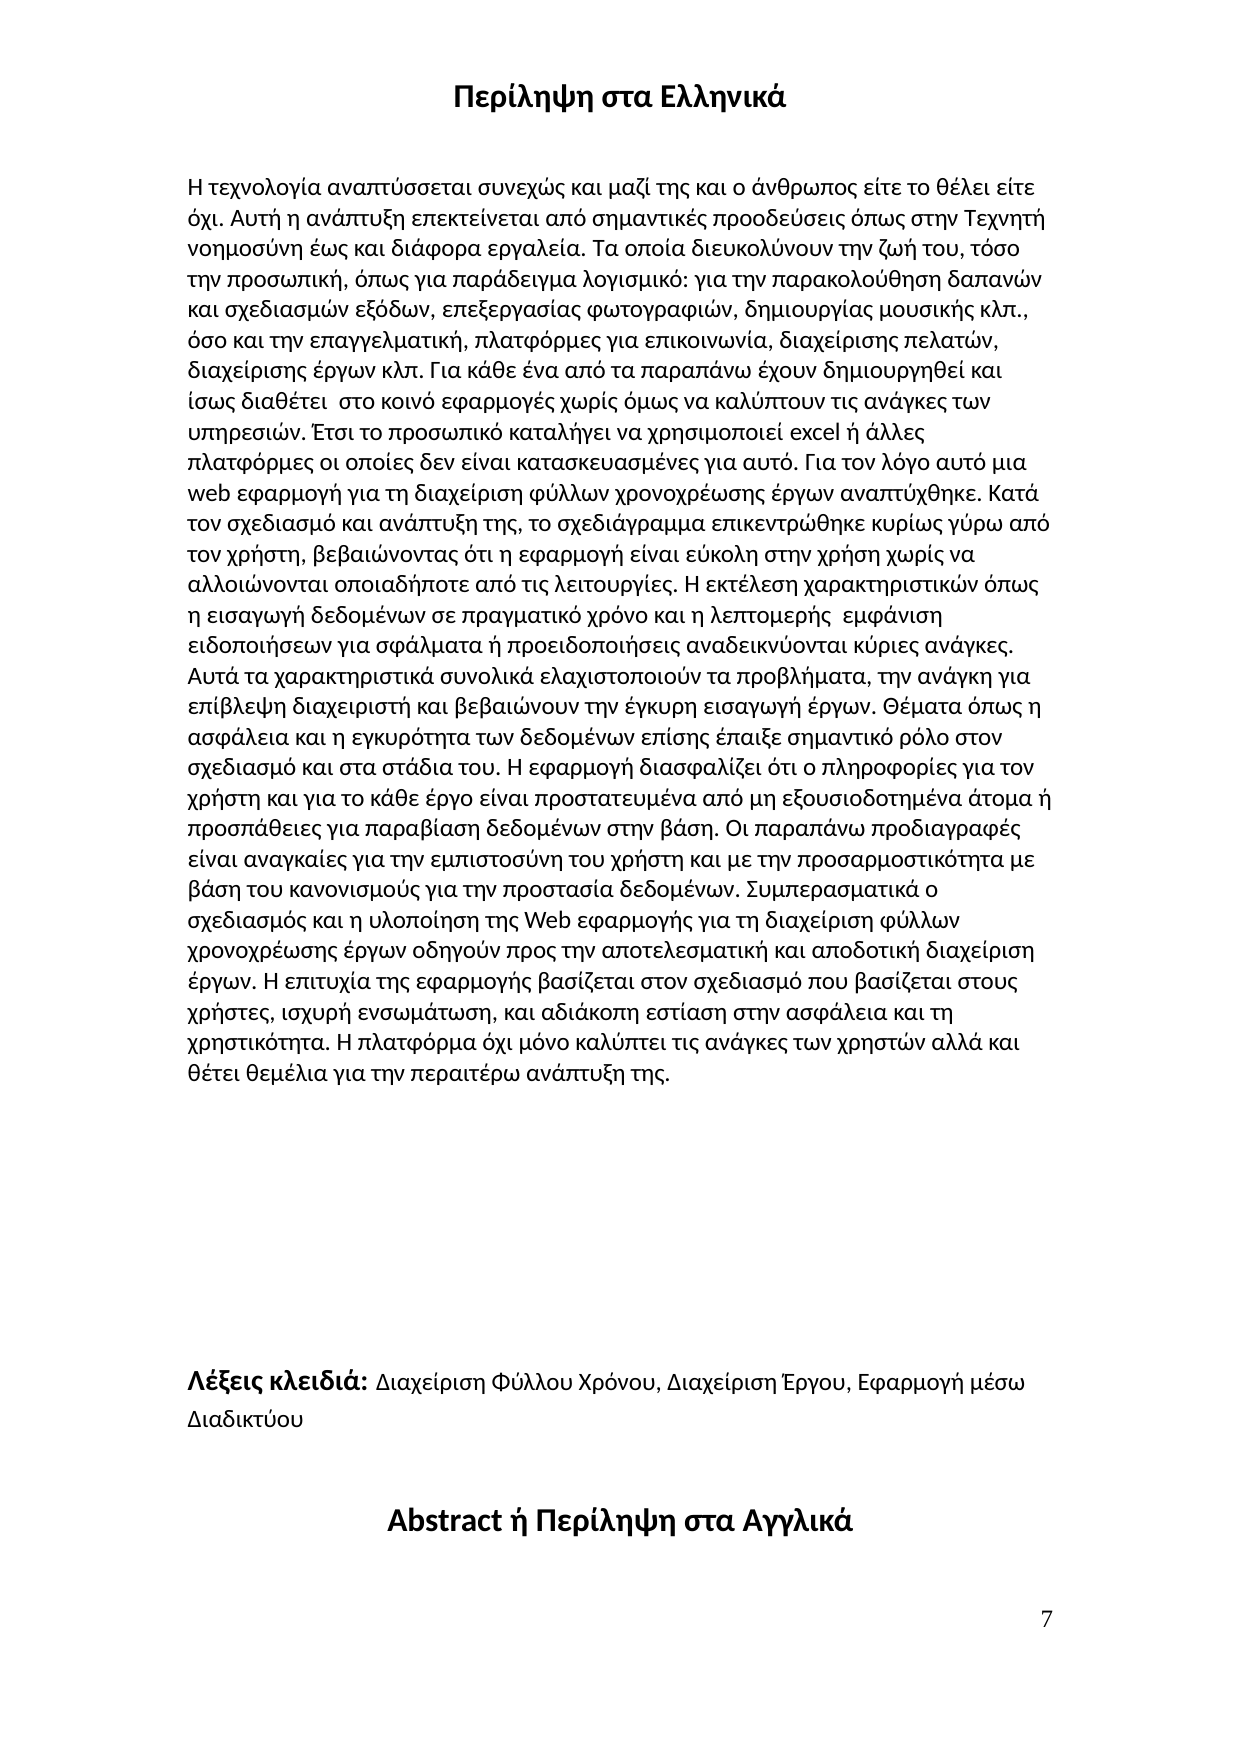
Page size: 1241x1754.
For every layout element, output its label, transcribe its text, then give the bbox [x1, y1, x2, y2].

text Λέξεις κλειδιά: Διαχείριση Φύλλου Χρόνου, Διαχείριση Έργου, Εφαρμογή μέσω Διαδικτύου [187, 1358, 1053, 1433]
text Περίληψη στα Ελληνικά [187, 75, 1053, 116]
text Η τεχνολογία αναπτύσσεται συνεχώς και μαζί της και ο άνθρωπος είτε το θέλει είτε όχι. Αυτή η ανάπτυξη επεκτείνεται από σημαντικές προοδεύσεις όπως στην Τεχνητή νοημοσύνη έως και διάφορα εργαλεία. Τα οποία διευκολύνουν την ζωή του, τόσο την προσωπική, όπως για παράδειγμα λογισμικό: για την παρακολούθηση δαπανών και σχεδιασμών εξόδων, επεξεργασίας φωτογραφιών, δημιουργίας μουσικής κλπ., όσο και την επαγγελματική, πλατφόρμες για επικοινωνία, διαχείρισης πελατών, διαχείρισης έργων κλπ. Για κάθε ένα από τα παραπάνω έχουν δημιουργηθεί και ίσως διαθέτει στο κοινό εφαρμογές χωρίς όμως να καλύπτουν τις ανάγκες των υπηρεσιών. Έτσι το προσωπικό καταλήγει να χρησιμοποιεί excel ή άλλες πλατφόρμες οι οποίες δεν είναι κατασκευασμένες για αυτό. Για τον λόγο αυτό μια web εφαρμογή για τη διαχείριση φύλλων χρονοχρέωσης έργων αναπτύχθηκε. Κατά τον σχεδιασμό και ανάπτυξη της, το σχεδιάγραμμα επικεντρώθηκε κυρίως γύρω από τον χρήστη, βεβαιώνοντας ότι η εφαρμογή είναι εύκολη στην χρήση χωρίς να αλλοιώνονται οποιαδήποτε από τις λειτουργίες. Η εκτέλεση χαρακτηριστικών όπως η εισαγωγή δεδομένων σε πραγματικό χρόνο και η λεπτομερής εμφάνιση ειδοποιήσεων για σφάλματα ή προειδοποιήσεις αναδεικνύονται κύριες ανάγκες. Αυτά τα χαρακτηριστικά συνολικά ελαχιστοποιούν τα προβλήματα, την ανάγκη για επίβλεψη διαχειριστή και βεβαιώνουν την έγκυρη εισαγωγή έργων. Θέματα όπως η ασφάλεια και η εγκυρότητα των δεδομένων επίσης έπαιξε σημαντικό ρόλο στον σχεδιασμό και στα στάδια του. Η εφαρμογή διασφαλίζει ότι ο πληροφορίες για τον χρήστη και για το κάθε έργο είναι προστατευμένα από μη εξουσιοδοτημένα άτομα ή προσπάθειες για παραβίαση δεδομένων στην βάση. Οι παραπάνω προδιαγραφές είναι αναγκαίες για την εμπιστοσύνη του χρήστη και με την προσαρμοστικότητα με βάση του κανονισμούς για την προστασία δεδομένων. Συμπερασματικά ο σχεδιασμός και η υλοποίηση της Web εφαρμογής για τη διαχείριση φύλλων χρονοχρέωσης έργων οδηγούν προς την αποτελεσματική και αποδοτική διαχείριση έργων. Η επιτυχία της εφαρμογής βασίζεται στον σχεδιασμό που βασίζεται στους χρήστες, ισχυρή ενσωμάτωση, και αδιάκοπη εστίαση στην ασφάλεια και τη χρηστικότητα. Η πλατφόρμα όχι μόνο καλύπτει τις ανάγκες των χρηστών αλλά και θέτει θεμέλια για την περαιτέρω ανάπτυξη της. [187, 172, 1053, 1087]
text Abstract ή Περίληψη στα Αγγλικά [187, 1499, 1053, 1540]
